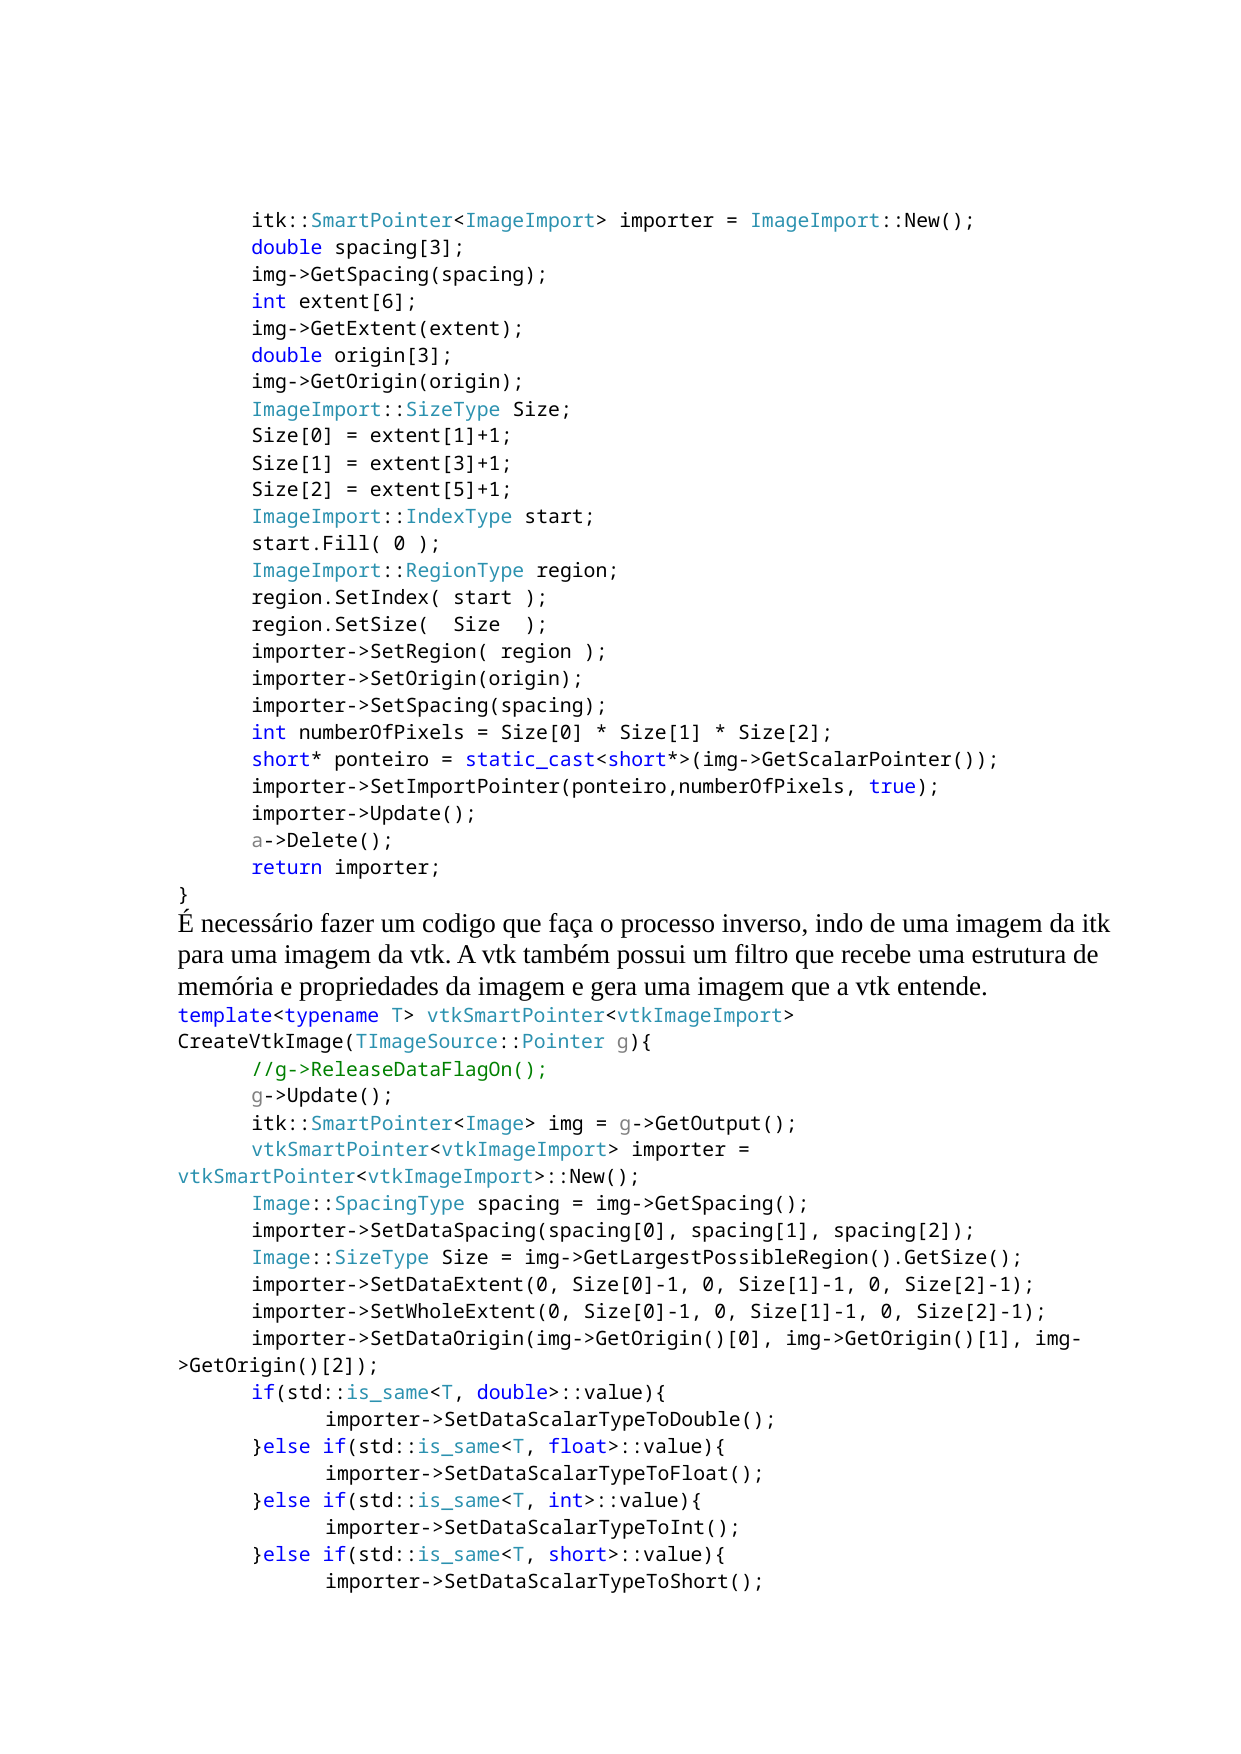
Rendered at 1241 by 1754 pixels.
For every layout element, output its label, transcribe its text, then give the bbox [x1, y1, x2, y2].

text img->GetOrigin(origin); [177, 368, 1122, 395]
text }else if(std::is_same<T, float>::value){ [177, 1432, 1122, 1459]
text region.SetSize( Size ); [177, 611, 1122, 638]
text importer->SetDataScalarTypeToFloat(); [177, 1459, 1122, 1486]
text É necessário fazer um codigo que faça o processo inverso, indo de uma imagem da itk para uma imagem da vtk. A vtk também possui um filtro que recebe uma estrutura de memória e propriedades da imagem e gera uma imagem que a vtk entende. [177, 907, 1122, 1001]
text importer->SetDataScalarTypeToShort(); [177, 1567, 1122, 1594]
text importer->SetSpacing(spacing); [177, 692, 1122, 718]
text region.SetIndex( start ); [177, 584, 1122, 611]
text a->Delete(); [177, 826, 1122, 853]
text short* ponteiro = static_cast<short*>(img->GetScalarPointer()); [177, 746, 1122, 772]
text g->Update(); [177, 1082, 1122, 1109]
text importer->SetDataExtent(0, Size[0]-1, 0, Size[1]-1, 0, Size[2]-1); [177, 1271, 1122, 1298]
text importer->SetWholeExtent(0, Size[0]-1, 0, Size[1]-1, 0, Size[2]-1); [177, 1298, 1122, 1324]
text importer->SetRegion( region ); [177, 638, 1122, 664]
text //g->ReleaseDataFlagOn(); [177, 1055, 1122, 1082]
text importer->SetOrigin(origin); [177, 664, 1122, 692]
text int numberOfPixels = Size[0] * Size[1] * Size[2]; [177, 718, 1122, 746]
text vtkSmartPointer<vtkImageImport> importer = vtkSmartPointer<vtkImageImport>::New(); [177, 1136, 1122, 1190]
text double spacing[3]; [177, 233, 1122, 260]
text img->GetSpacing(spacing); [177, 260, 1122, 287]
text Size[0] = extent[1]+1; [177, 422, 1122, 449]
text Size[1] = extent[3]+1; [177, 449, 1122, 476]
text double origin[3]; [177, 341, 1122, 368]
text ImageImport::RegionType region; [177, 557, 1122, 584]
text Image::SpacingType spacing = img->GetSpacing(); [177, 1190, 1122, 1217]
text if(std::is_same<T, double>::value){ [177, 1378, 1122, 1406]
text ImageImport::SizeType Size; [177, 395, 1122, 422]
text }else if(std::is_same<T, int>::value){ [177, 1486, 1122, 1513]
text Size[2] = extent[5]+1; [177, 476, 1122, 503]
text importer->SetDataScalarTypeToDouble(); [177, 1406, 1122, 1432]
text int extent[6]; [177, 287, 1122, 314]
text ImageImport::IndexType start; [177, 503, 1122, 530]
text importer->SetDataOrigin(img->GetOrigin()[0], img->GetOrigin()[1], img->GetOrigin()[2]); [177, 1324, 1122, 1378]
text }else if(std::is_same<T, short>::value){ [177, 1540, 1122, 1567]
text itk::SmartPointer<ImageImport> importer = ImageImport::New(); [177, 206, 1122, 233]
text importer->SetDataScalarTypeToInt(); [177, 1513, 1122, 1540]
text } [177, 880, 1122, 907]
text img->GetExtent(extent); [177, 314, 1122, 341]
text itk::SmartPointer<Image> img = g->GetOutput(); [177, 1109, 1122, 1136]
text template<typename T> vtkSmartPointer<vtkImageImport> CreateVtkImage(TImageSource::Pointer g){ [177, 1001, 1122, 1055]
text start.Fill( 0 ); [177, 530, 1122, 557]
text importer->SetDataSpacing(spacing[0], spacing[1], spacing[2]); [177, 1217, 1122, 1244]
text importer->SetImportPointer(ponteiro,numberOfPixels, true); [177, 772, 1122, 799]
text return importer; [177, 853, 1122, 880]
text importer->Update(); [177, 799, 1122, 826]
text Image::SizeType Size = img->GetLargestPossibleRegion().GetSize(); [177, 1244, 1122, 1271]
